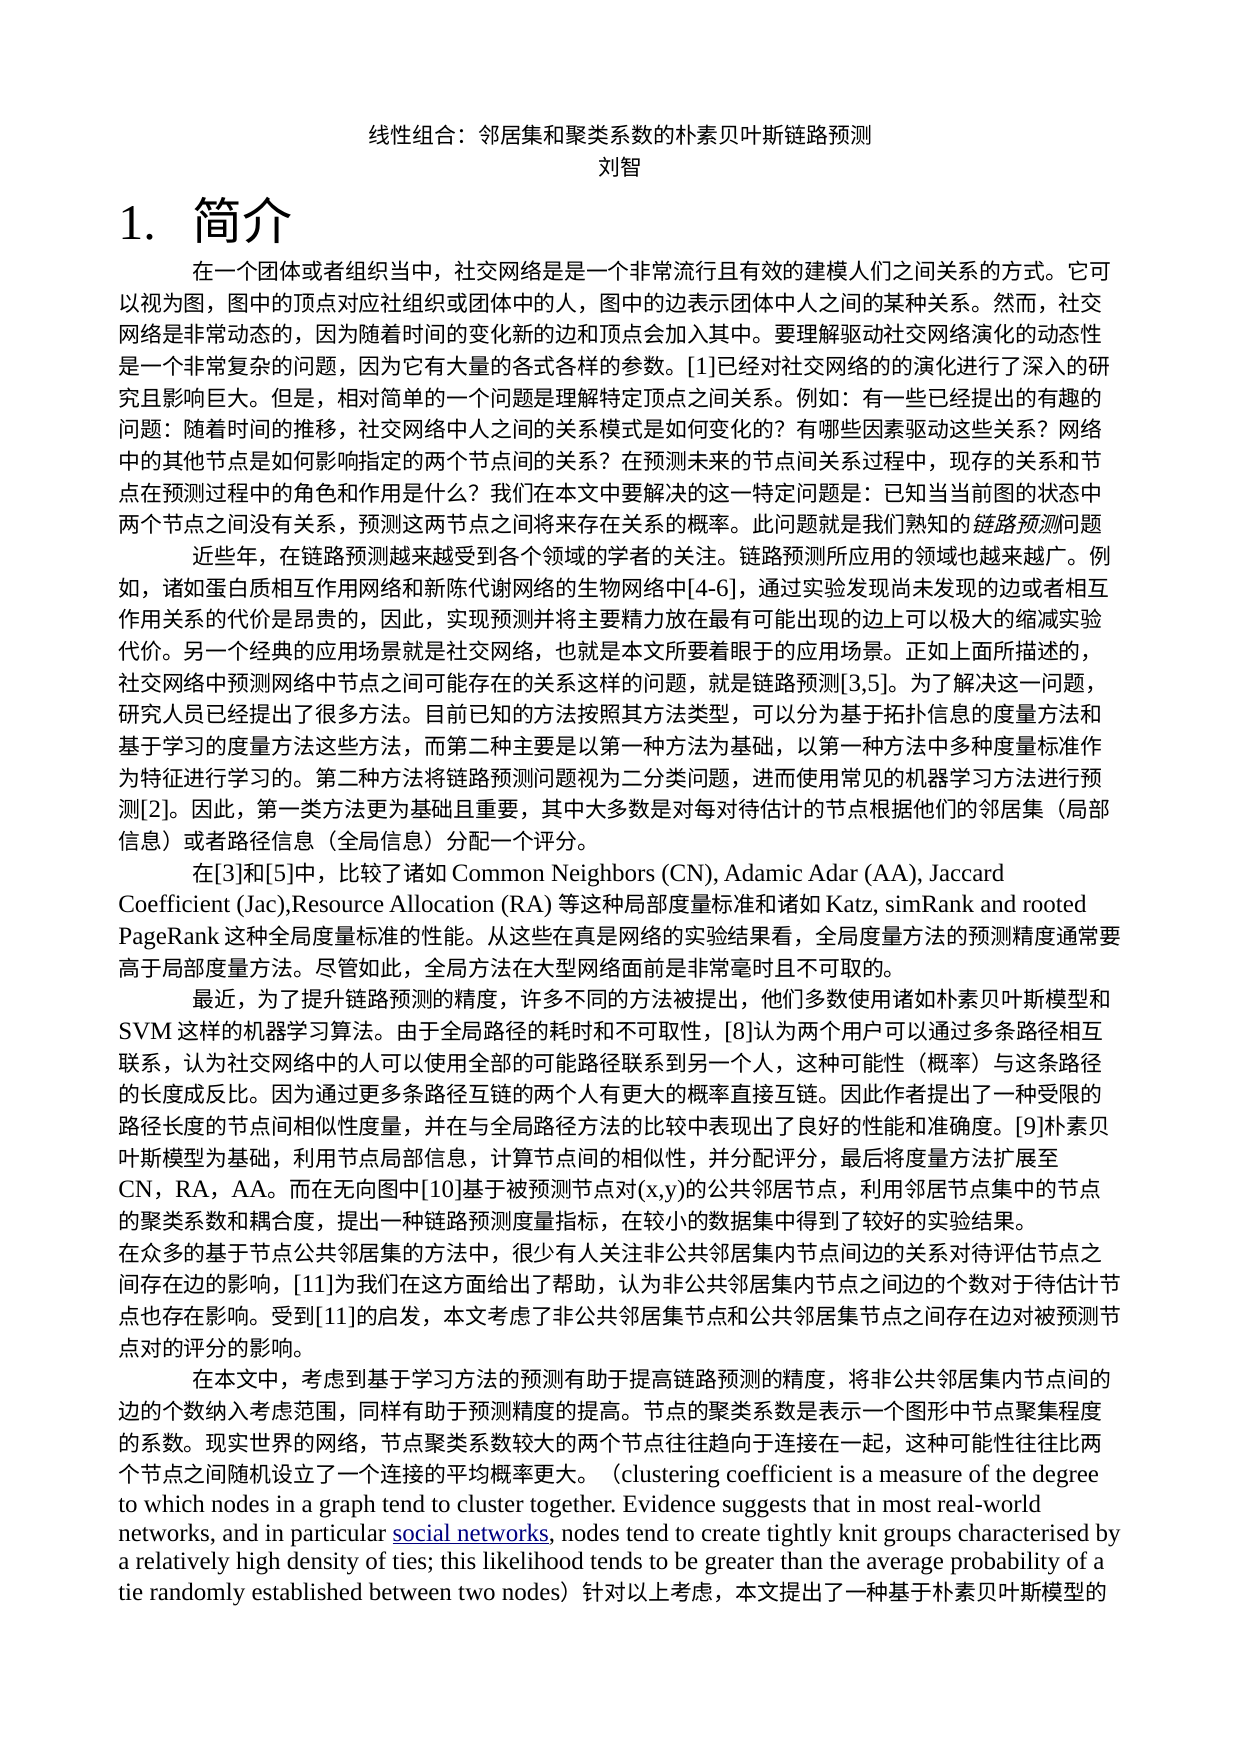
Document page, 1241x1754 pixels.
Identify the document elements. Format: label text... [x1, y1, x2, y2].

text 在众多的基于节点公共邻居集的方法中，很少有人关注非公共邻居集内节点间边的关系对待评估节点之间存在边的影响，[11]为我们在这方面给出了帮助，认为非公共邻居集内节点之间边的个数对于待估计节点也存在影响。受到[11]的启发，本文考虑了非公共邻居集节点和公共邻居集节点之间存在边对被预测节点对的评分的影响。 [118, 1236, 1122, 1362]
text 在[3]和[5]中，比较了诸如Common Neighbors (CN), Adamic Adar (AA), Jaccard Coefficient (Jac),Resource Allocation (RA) 等这种局部度量标准和诸如Katz, simRank and rooted PageRank这种全局度量标准的性能。从这些在真是网络的实验结果看，全局度量方法的预测精度通常要高于局部度量方法。尽管如此，全局方法在大型网络面前是非常毫时且不可取的。 [118, 856, 1122, 982]
text 在本文中，考虑到基于学习方法的预测有助于提高链路预测的精度，将非公共邻居集内节点间的边的个数纳入考虑范围，同样有助于预测精度的提高。节点的聚类系数是表示一个图形中节点聚集程度的系数。现实世界的网络，节点聚类系数较大的两个节点往往趋向于连接在一起，这种可能性往往比两个节点之间随机设立了一个连接的平均概率更大。（clustering coefficient is a measure of the degree to which nodes in a graph tend to cluster together. Evidence suggests that in most real-world networks, and in particular social networks, nodes tend to create tightly knit groups characterised by a relatively high density of ties; this likelihood tends to be greater than the average probability of a tie randomly established between two nodes）针对以上考虑，本文提出了一种基于朴素贝叶斯模型的 [118, 1362, 1122, 1607]
text 近些年，在链路预测越来越受到各个领域的学者的关注。链路预测所应用的领域也越来越广。例如，诸如蛋白质相互作用网络和新陈代谢网络的生物网络中[4-6]，通过实验发现尚未发现的边或者相互作用关系的代价是昂贵的，因此，实现预测并将主要精力放在最有可能出现的边上可以极大的缩减实验代价。另一个经典的应用场景就是社交网络，也就是本文所要着眼于的应用场景。正如上面所描述的，社交网络中预测网络中节点之间可能存在的关系这样的问题，就是链路预测[3,5]。为了解决这一问题，研究人员已经提出了很多方法。目前已知的方法按照其方法类型，可以分为基于拓扑信息的度量方法和基于学习的度量方法这些方法，而第二种主要是以第一种方法为基础，以第一种方法中多种度量标准作为特征进行学习的。第二种方法将链路预测问题视为二分类问题，进而使用常见的机器学习方法进行预测[2]。因此，第一类方法更为基础且重要，其中大多数是对每对待估计的节点根据他们的邻居集（局部信息）或者路径信息（全局信息）分配一个评分。 [118, 539, 1122, 856]
text 线性组合：邻居集和聚类系数的朴素贝叶斯链路预测 [118, 118, 1122, 150]
text 在一个团体或者组织当中，社交网络是是一个非常流行且有效的建模人们之间关系的方式。它可以视为图，图中的顶点对应社组织或团体中的人，图中的边表示团体中人之间的某种关系。然而，社交网络是非常动态的，因为随着时间的变化新的边和顶点会加入其中。要理解驱动社交网络演化的动态性是一个非常复杂的问题，因为它有大量的各式各样的参数。[1]已经对社交网络的的演化进行了深入的研究且影响巨大。但是，相对简单的一个问题是理解特定顶点之间关系。例如：有一些已经提出的有趣的问题：随着时间的推移，社交网络中人之间的关系模式是如何变化的？有哪些因素驱动这些关系？网络中的其他节点是如何影响指定的两个节点间的关系？在预测未来的节点间关系过程中，现存的关系和节点在预测过程中的角色和作用是什么？我们在本文中要解决的这一特定问题是：已知当当前图的状态中两个节点之间没有关系，预测这两节点之间将来存在关系的概率。此问题就是我们熟知的链路预测问题 [118, 254, 1122, 539]
text 最近，为了提升链路预测的精度，许多不同的方法被提出，他们多数使用诸如朴素贝叶斯模型和SVM这样的机器学习算法。由于全局路径的耗时和不可取性，[8]认为两个用户可以通过多条路径相互联系，认为社交网络中的人可以使用全部的可能路径联系到另一个人，这种可能性（概率）与这条路径的长度成反比。因为通过更多条路径互链的两个人有更大的概率直接互链。因此作者提出了一种受限的路径长度的节点间相似性度量，并在与全局路径方法的比较中表现出了良好的性能和准确度。[9]朴素贝叶斯模型为基础，利用节点局部信息，计算节点间的相似性，并分配评分，最后将度量方法扩展至CN，RA，AA。而在无向图中[10]基于被预测节点对(x,y)的公共邻居节点，利用邻居节点集中的节点的聚类系数和耦合度，提出一种链路预测度量指标，在较小的数据集中得到了较好的实验结果。 [118, 982, 1122, 1236]
text 刘智 [118, 150, 1122, 181]
text 1. 简介 [118, 181, 1122, 254]
